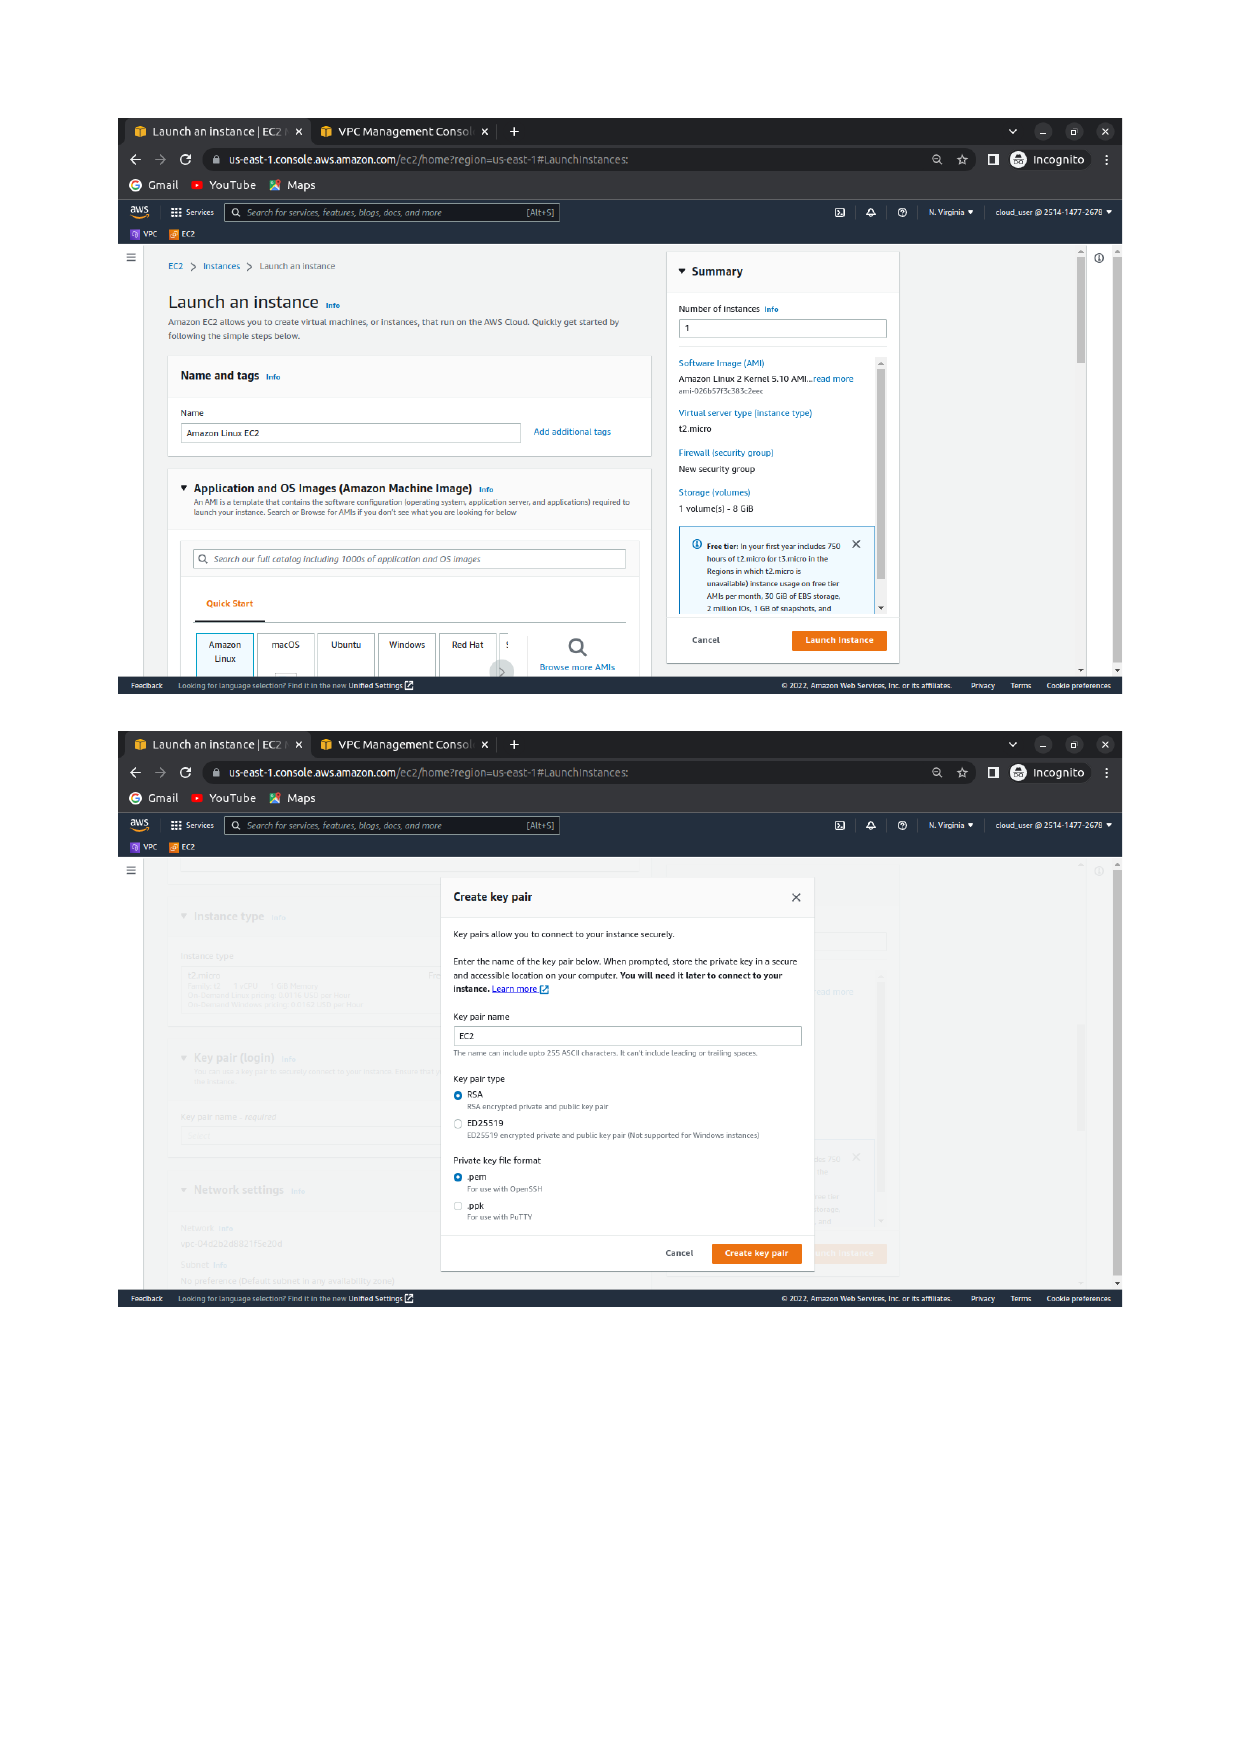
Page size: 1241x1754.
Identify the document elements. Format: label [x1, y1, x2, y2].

picture [118, 731, 1123, 1307]
picture [118, 118, 1123, 694]
